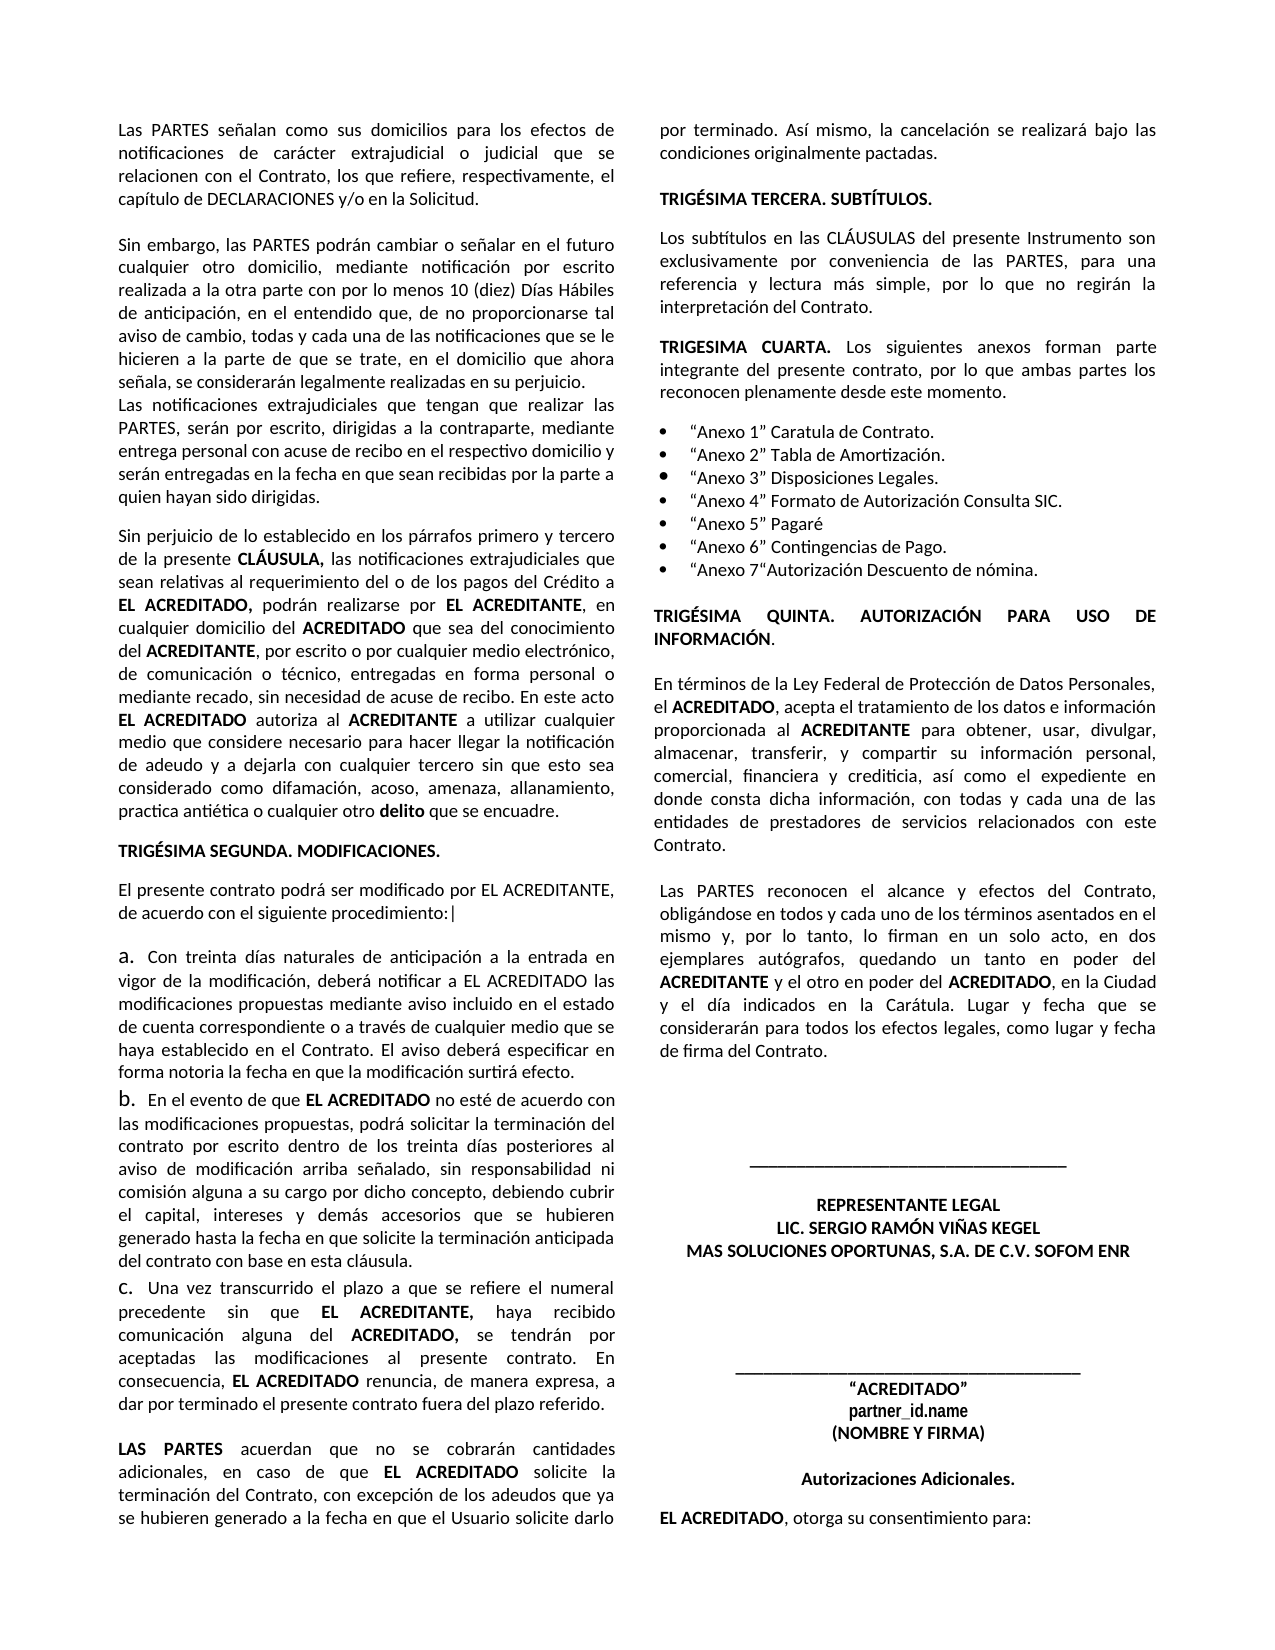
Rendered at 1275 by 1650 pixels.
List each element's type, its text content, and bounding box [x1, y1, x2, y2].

text Las notificaciones extrajudiciales que tengan que realizar las PARTES, serán por escrito, dirigidas a la contraparte, mediante entrega personal con acuse de recibo en el respectivo domicilio y serán entregadas en la fecha en que sean recibidas por la parte a quien hayan sido dirigidas. [118, 393, 615, 508]
list “Anexo 7“Autorización Descuento de nómina. [659, 558, 1157, 581]
text por terminado. Así mismo, la cancelación se realizará bajo las condiciones originalmente pactadas. [659, 118, 1157, 164]
list Con treinta días naturales de anticipación a la entrada en vigor de la modificación, deberá notificar a EL ACREDITADO las modificaciones propuestas mediante aviso incluido en el estado de cuenta correspondiente o a través de cualquier medio que se haya establecido en el Contrato. El aviso deberá especificar en forma notoria la fecha en que la modificación surtirá efecto. [118, 941, 615, 1084]
list “Anexo 1” Caratula de Contrato. [659, 420, 1157, 443]
text __________________________________ [659, 1147, 1157, 1170]
text Sin embargo, las PARTES podrán cambiar o señalar en el futuro cualquier otro domicilio, mediante notificación por escrito realizada a la otra parte con por lo menos 10 (diez) Días Hábiles de anticipación, en el entendido que, de no proporcionarse tal aviso de cambio, todas y cada una de las notificaciones que se le hicieren a la parte de que se trate, en el domicilio que ahora señala, se considerarán legalmente realizadas en su perjuicio. [118, 233, 615, 393]
text REPRESENTANTE LEGAL [659, 1193, 1157, 1216]
text EL ACREDITADO, otorga su consentimiento para: [659, 1507, 1157, 1529]
text partner_id.name [659, 1399, 1157, 1421]
list “Anexo 5” Pagaré [659, 512, 1157, 535]
text Los subtítulos en las CLÁUSULAS del presente Instrumento son exclusivamente por conveniencia de las PARTES, para una referencia y lectura más simple, por lo que no regirán la interpretación del Contrato. [659, 226, 1157, 318]
text LIC. SERGIO RAMÓN VIÑAS KEGEL [659, 1216, 1157, 1239]
text Sin perjuicio de lo establecido en los párrafos primero y tercero de la presente CLÁUSULA, las notificaciones extrajudiciales que sean relativas al requerimiento del o de los pagos del Crédito a EL ACREDITADO, podrán realizarse por EL ACREDITANTE, en cualquier domicilio del ACREDITADO que sea del conocimiento del ACREDITANTE, por escrito o por cualquier medio electrónico, de comunicación o técnico, entregadas en forma personal o mediante recado, sin necesidad de acuse de recibo. En este acto EL ACREDITADO autoriza al ACREDITANTE a utilizar cualquier medio que considere necesario para hacer llegar la notificación de adeudo y a dejarla con cualquier tercero sin que esto sea considerado como difamación, acoso, amenaza, allanamiento, practica antiética o cualquier otro delito que se encuadre. [118, 524, 615, 822]
list “Anexo 4” Formato de Autorización Consulta SIC. [659, 489, 1157, 512]
text Las PARTES reconocen el alcance y efectos del Contrato, obligándose en todos y cada uno de los términos asentados en el mismo y, por lo tanto, lo firman en un solo acto, en dos ejemplares autógrafos, quedando un tanto en poder del ACREDITANTE y el otro en poder del ACREDITADO, en la Ciudad y el día indicados en la Carátula. Lugar y fecha que se considerarán para todos los efectos legales, como lugar y fecha de firma del Contrato. [659, 879, 1157, 1062]
text Autorizaciones Adicionales. [659, 1467, 1157, 1490]
text El presente contrato podrá ser modificado por EL ACREDITANTE, de acuerdo con el siguiente procedimiento:| [118, 878, 615, 924]
list “Anexo 3” Disposiciones Legales. [659, 466, 1157, 489]
list En el evento de que EL ACREDITADO no esté de acuerdo con las modificaciones propuestas, podrá solicitar la terminación del contrato por escrito dentro de los treinta días posteriores al aviso de modificación arriba señalado, sin responsabilidad ni comisión alguna a su cargo por dicho concepto, debiendo cubrir el capital, intereses y demás accesorios que se hubieren generado hasta la fecha en que solicite la terminación anticipada del contrato con base en esta cláusula. [118, 1084, 615, 1272]
text TRIGÉSIMA SEGUNDA. MODIFICACIONES. [118, 839, 615, 862]
text TRIGESIMA CUARTA. Los siguientes anexos forman parte integrante del presente contrato, por lo que ambas partes los reconocen plenamente desde este momento. [659, 335, 1157, 403]
text (NOMBRE Y FIRMA) [659, 1421, 1157, 1444]
text “ACREDITADO” [659, 1377, 1157, 1399]
text TRIGÉSIMA QUINTA. AUTORIZACIÓN PARA USO DE INFORMACIÓN. [654, 604, 1157, 649]
text LAS PARTES acuerdan que no se cobrarán cantidades adicionales, en caso de que EL ACREDITADO solicite la terminación del Contrato, con excepción de los adeudos que ya se hubieren generado a la fecha en que el Usuario solicite darlo [118, 1438, 615, 1529]
text TRIGÉSIMA TERCERA. SUBTÍTULOS. [659, 187, 1157, 210]
list Una vez transcurrido el plazo a que se refiere el numeral precedente sin que EL ACREDITANTE, haya recibido comunicación alguna del ACREDITADO, se tendrán por aceptadas las modificaciones al presente contrato. En consecuencia, EL ACREDITADO renuncia, de manera expresa, a dar por terminado el presente contrato fuera del plazo referido. [118, 1272, 615, 1415]
text _____________________________________ [659, 1354, 1157, 1377]
text En términos de la Ley Federal de Protección de Datos Personales, el ACREDITADO, acepta el tratamiento de los datos e información proporcionada al ACREDITANTE para obtener, usar, divulgar, almacenar, transferir, y compartir su información personal, comercial, financiera y crediticia, así como el expediente en donde consta dicha información, con todas y cada una de las entidades de prestadores de servicios relacionados con este Contrato. [654, 672, 1157, 856]
text Las PARTES señalan como sus domicilios para los efectos de notificaciones de carácter extrajudicial o judicial que se relacionen con el Contrato, los que refiere, respectivamente, el capítulo de DECLARACIONES y/o en la Solicitud. [118, 118, 615, 210]
list “Anexo 2” Tabla de Amortización. [659, 443, 1157, 466]
text MAS SOLUCIONES OPORTUNAS, S.A. DE C.V. SOFOM ENR [659, 1239, 1157, 1262]
list “Anexo 6” Contingencias de Pago. [659, 535, 1157, 558]
